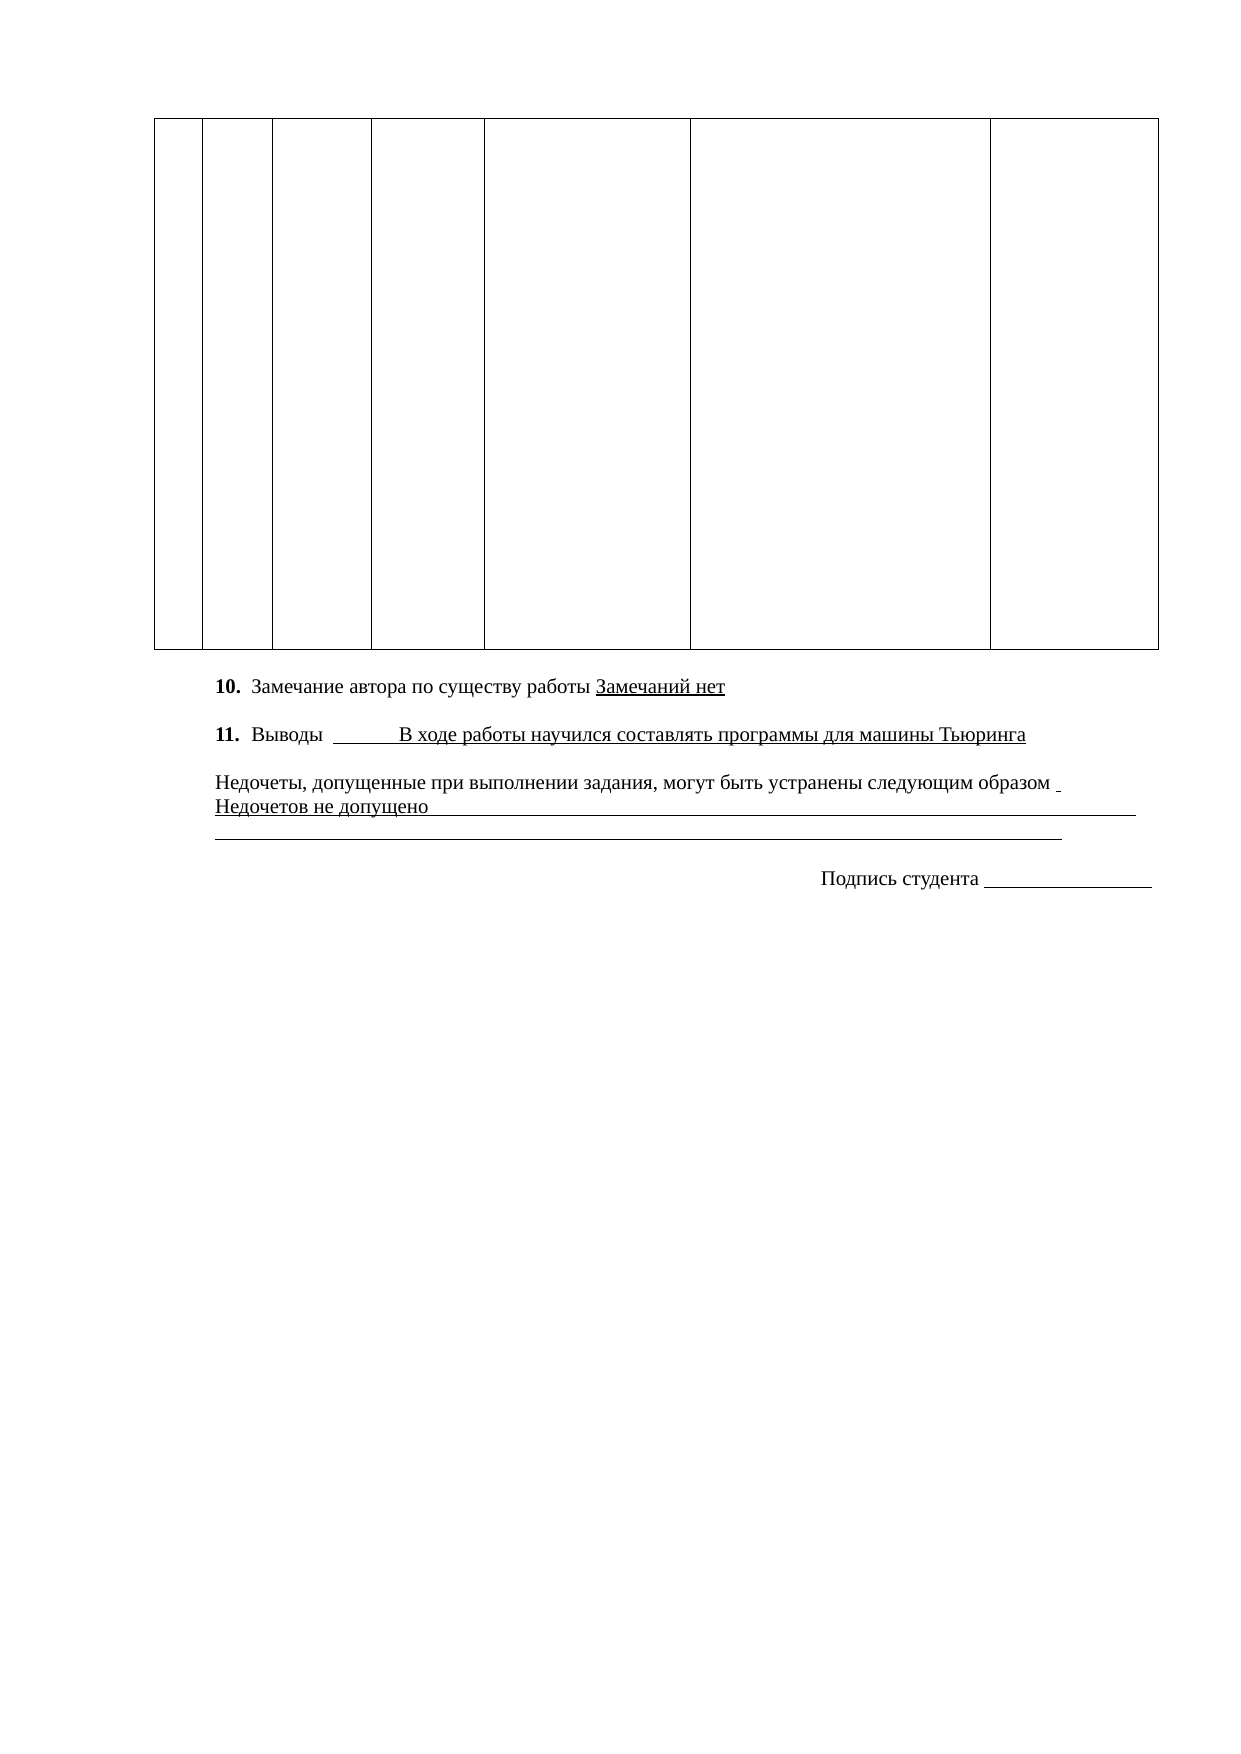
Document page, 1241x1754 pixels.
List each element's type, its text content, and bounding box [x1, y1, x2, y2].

list Выводы В ходе работы научился составлять программы для машины Тьюринга [215, 722, 1152, 746]
table_cell [203, 119, 272, 648]
list Замечание автора по существу работы Замечаний нет [215, 674, 1152, 698]
table_cell [691, 119, 990, 648]
table_cell [372, 119, 484, 648]
text Недочетов не допущено [215, 794, 1152, 842]
table_cell [155, 119, 202, 648]
table_cell [485, 119, 690, 648]
table_cell [273, 119, 371, 648]
text Недочеты, допущенные при выполнении задания, могут быть устранены следующим образом [215, 770, 1152, 794]
table_cell [991, 119, 1158, 648]
text Подпись студента [215, 866, 1152, 890]
